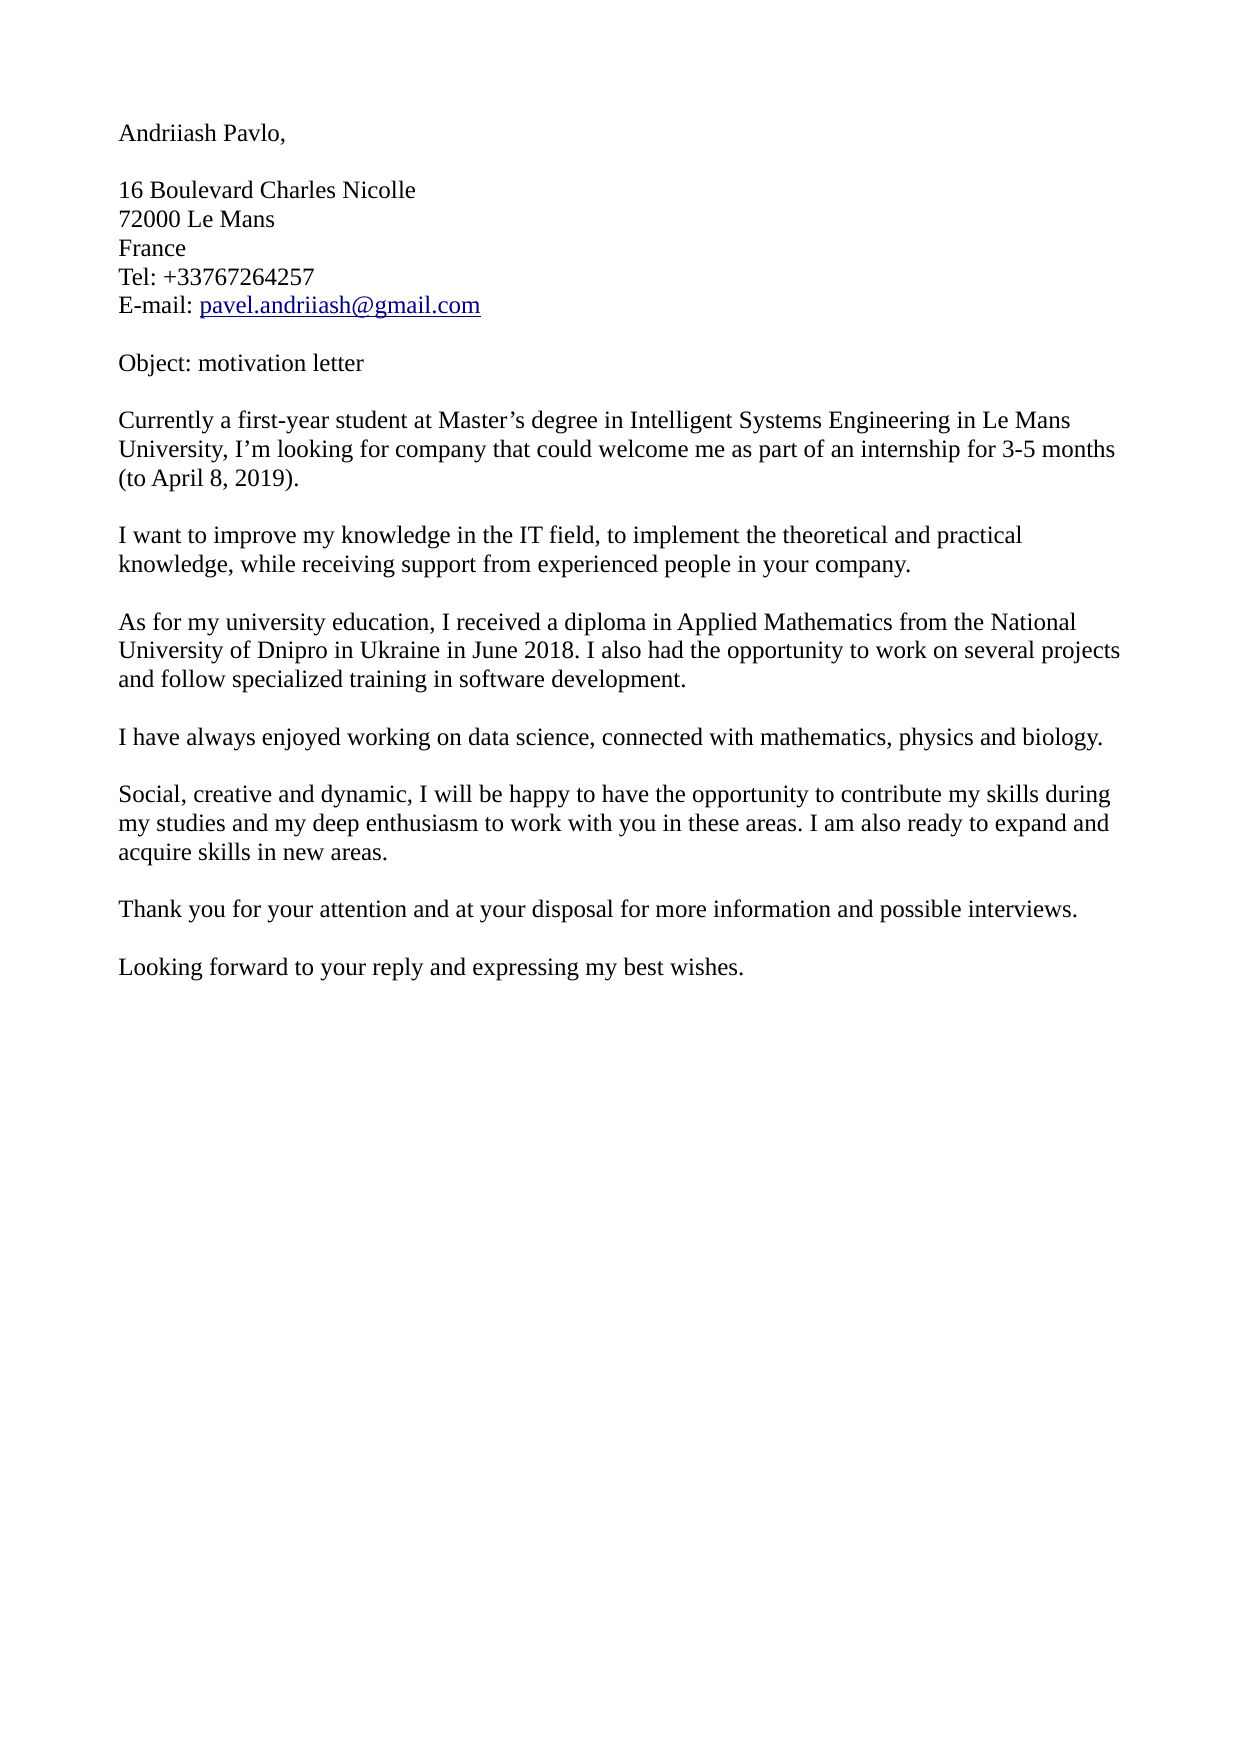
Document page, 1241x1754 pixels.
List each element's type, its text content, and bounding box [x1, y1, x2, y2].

text Tel: +33767264257 [118, 262, 1122, 291]
text Looking forward to your reply and expressing my best wishes. [118, 952, 1122, 981]
text Currently a first-year student at Master’s degree in Intelligent Systems Engineering in Le Mans University, I’m looking for company that could welcome me as part of an internship for 3-5 months (to April 8, 2019). [118, 406, 1122, 492]
text I want to improve my knowledge in the IT field, to implement the theoretical and practical knowledge, while receiving support from experienced people in your company. [118, 521, 1122, 578]
text As for my university education, I received a diploma in Applied Mathematics from the National University of Dnipro in Ukraine in June 2018. I also had the opportunity to work on several projects and follow specialized training in software development. [118, 607, 1122, 693]
text Andriiash Pavlo, [118, 118, 1122, 147]
text Thank you for your attention and at your disposal for more information and possible interviews. [118, 894, 1122, 923]
text E-mail: pavel.andriiash@gmail.com [118, 291, 1122, 319]
text Object: motivation letter [118, 348, 1122, 377]
text I have always enjoyed working on data science, connected with mathematics, physics and biology. [118, 722, 1122, 751]
text 16 Boulevard Charles Nicolle 72000 Le Mans France [118, 176, 1122, 262]
text Social, creative and dynamic, I will be happy to have the opportunity to contribute my skills during my studies and my deep enthusiasm to work with you in these areas. I am also ready to expand and acquire skills in new areas. [118, 779, 1122, 866]
